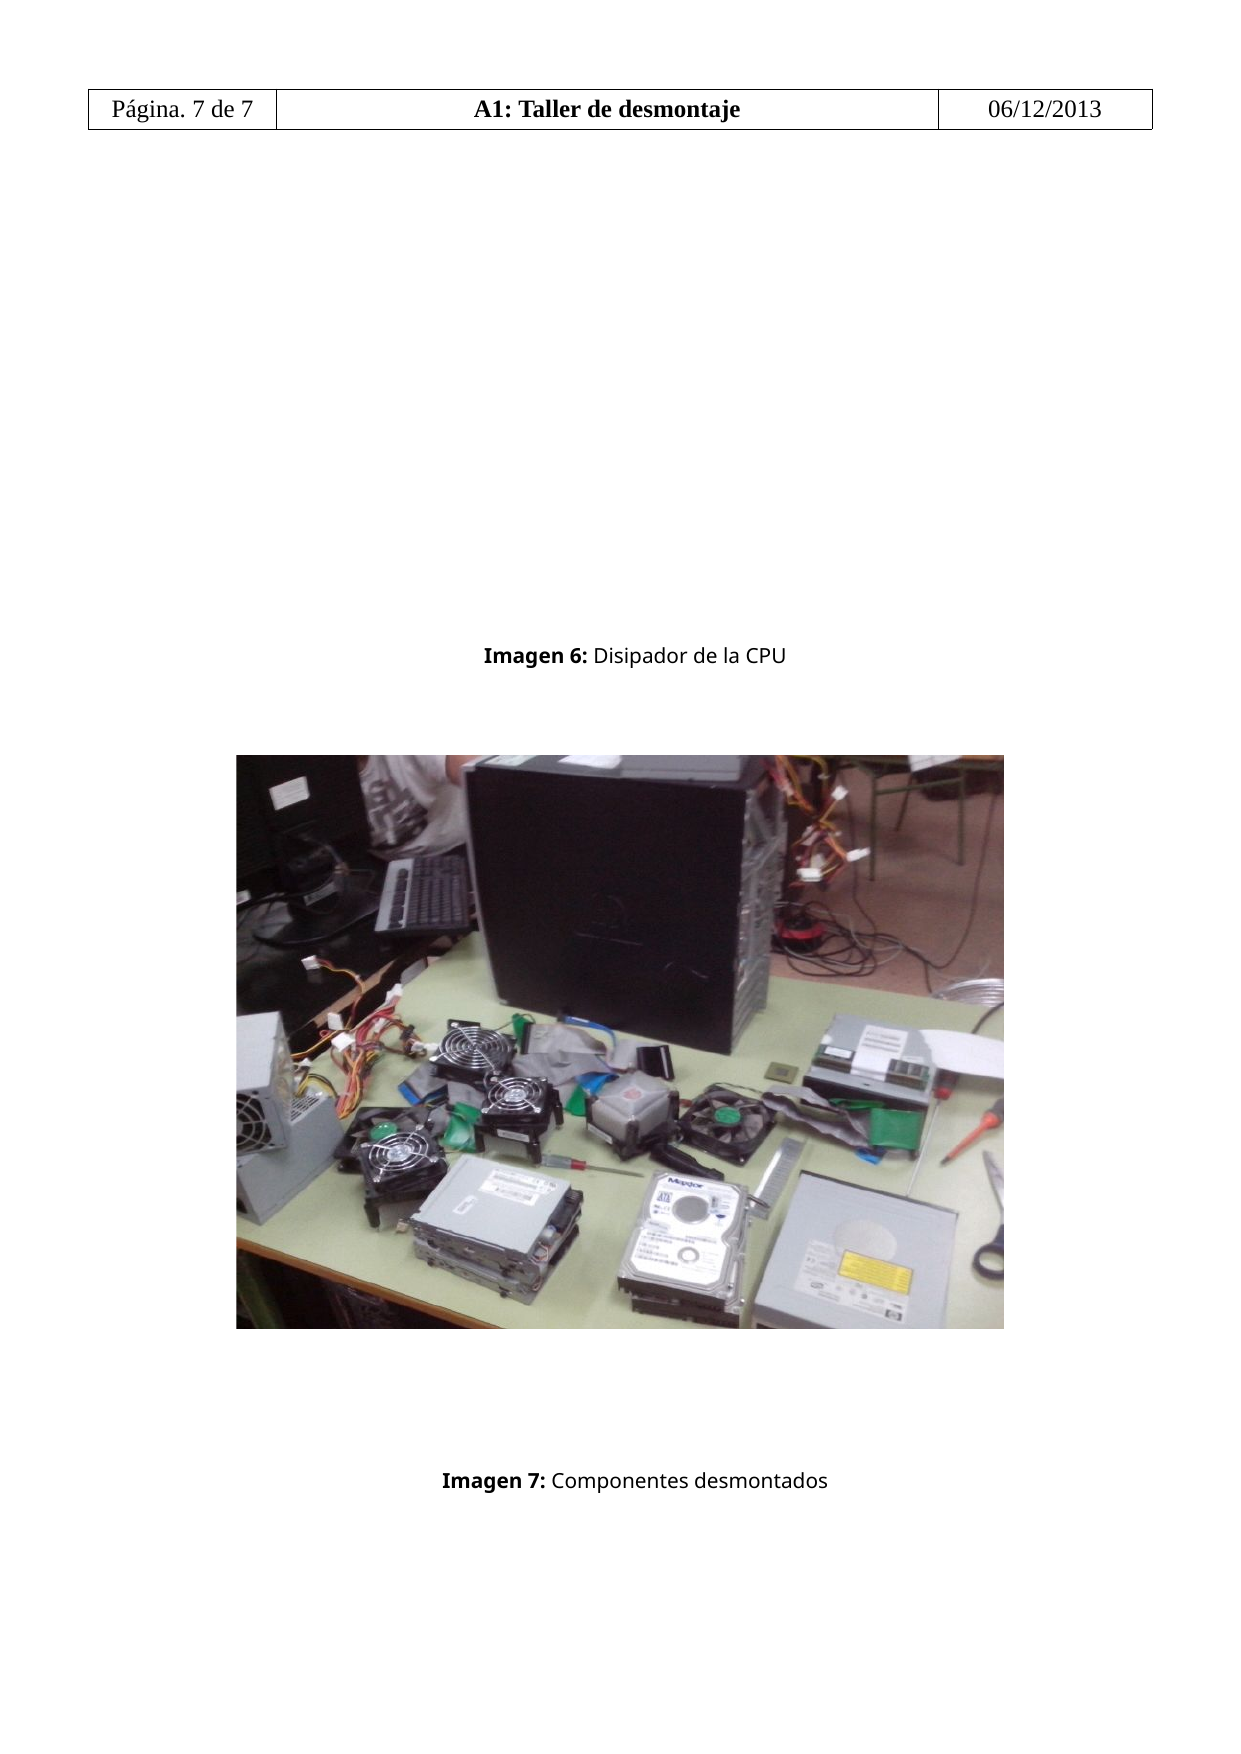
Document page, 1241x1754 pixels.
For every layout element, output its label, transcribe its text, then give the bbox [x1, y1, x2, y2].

picture [236, 755, 1004, 1329]
text Imagen 7: Componentes desmontados [88, 1466, 1152, 1494]
text Imagen 6: Disipador de la CPU [88, 641, 1152, 669]
